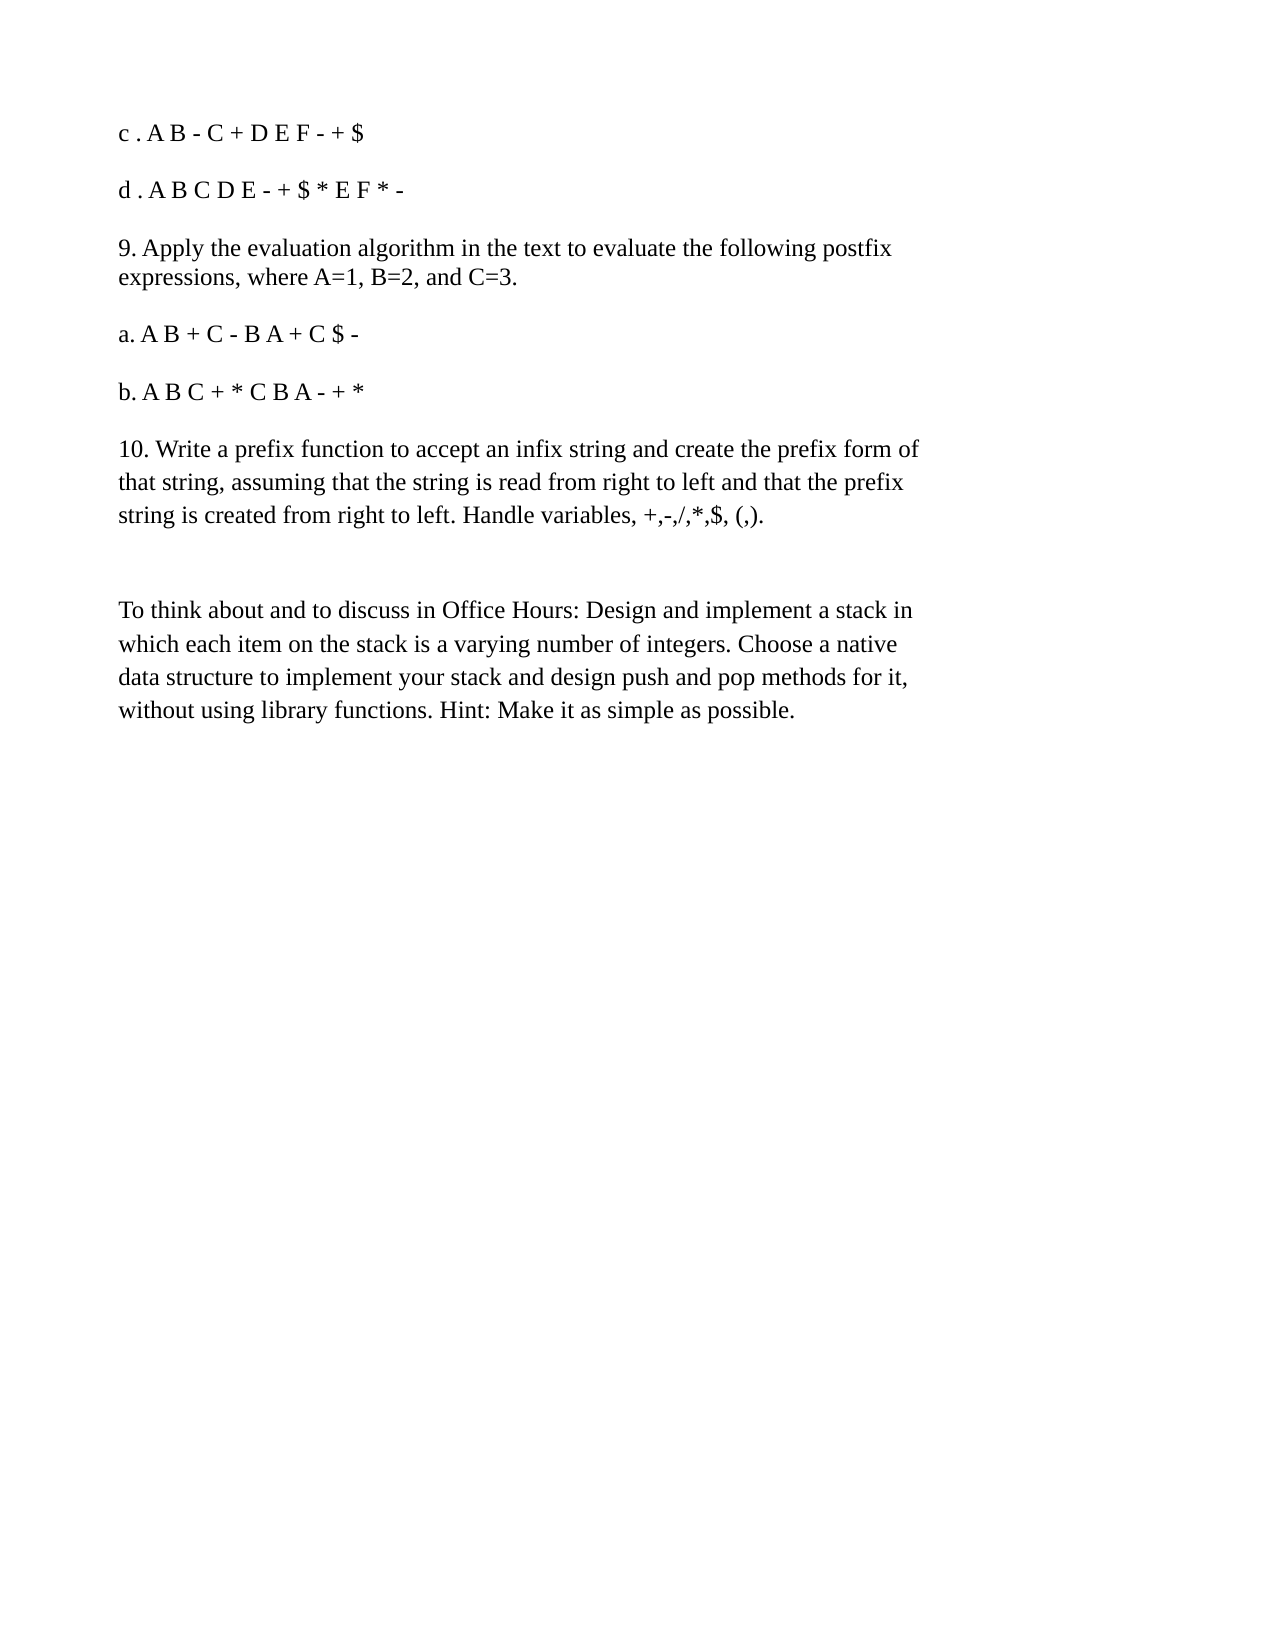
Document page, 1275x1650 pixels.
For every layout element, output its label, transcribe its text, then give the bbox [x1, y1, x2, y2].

text 9. Apply the evaluation algorithm in the text to evaluate the following postfix expressions, where A=1, B=2, and C=3. [118, 233, 1157, 291]
text c . A B - C + D E F - + $ [118, 118, 1157, 176]
text 10. Write a prefix function to accept an infix string and create the prefix form of that string, assuming that the string is read from right to left and that the prefix string is created from right to left. Handle variables, +,-,/,*,$, (,). [118, 434, 1157, 529]
text d . A B C D E - + $ * E F * - [118, 176, 1157, 233]
text a. A B + C - B A + C $ - [118, 319, 1157, 377]
text To think about and to discuss in Office Hours: Design and implement a stack in which each item on the stack is a varying number of integers. Choose a native data structure to implement your stack and design push and pop methods for it, without using library functions. Hint: Make it as simple as possible. [118, 596, 1157, 723]
text b. A B C + * C B A - + * [118, 377, 1157, 434]
